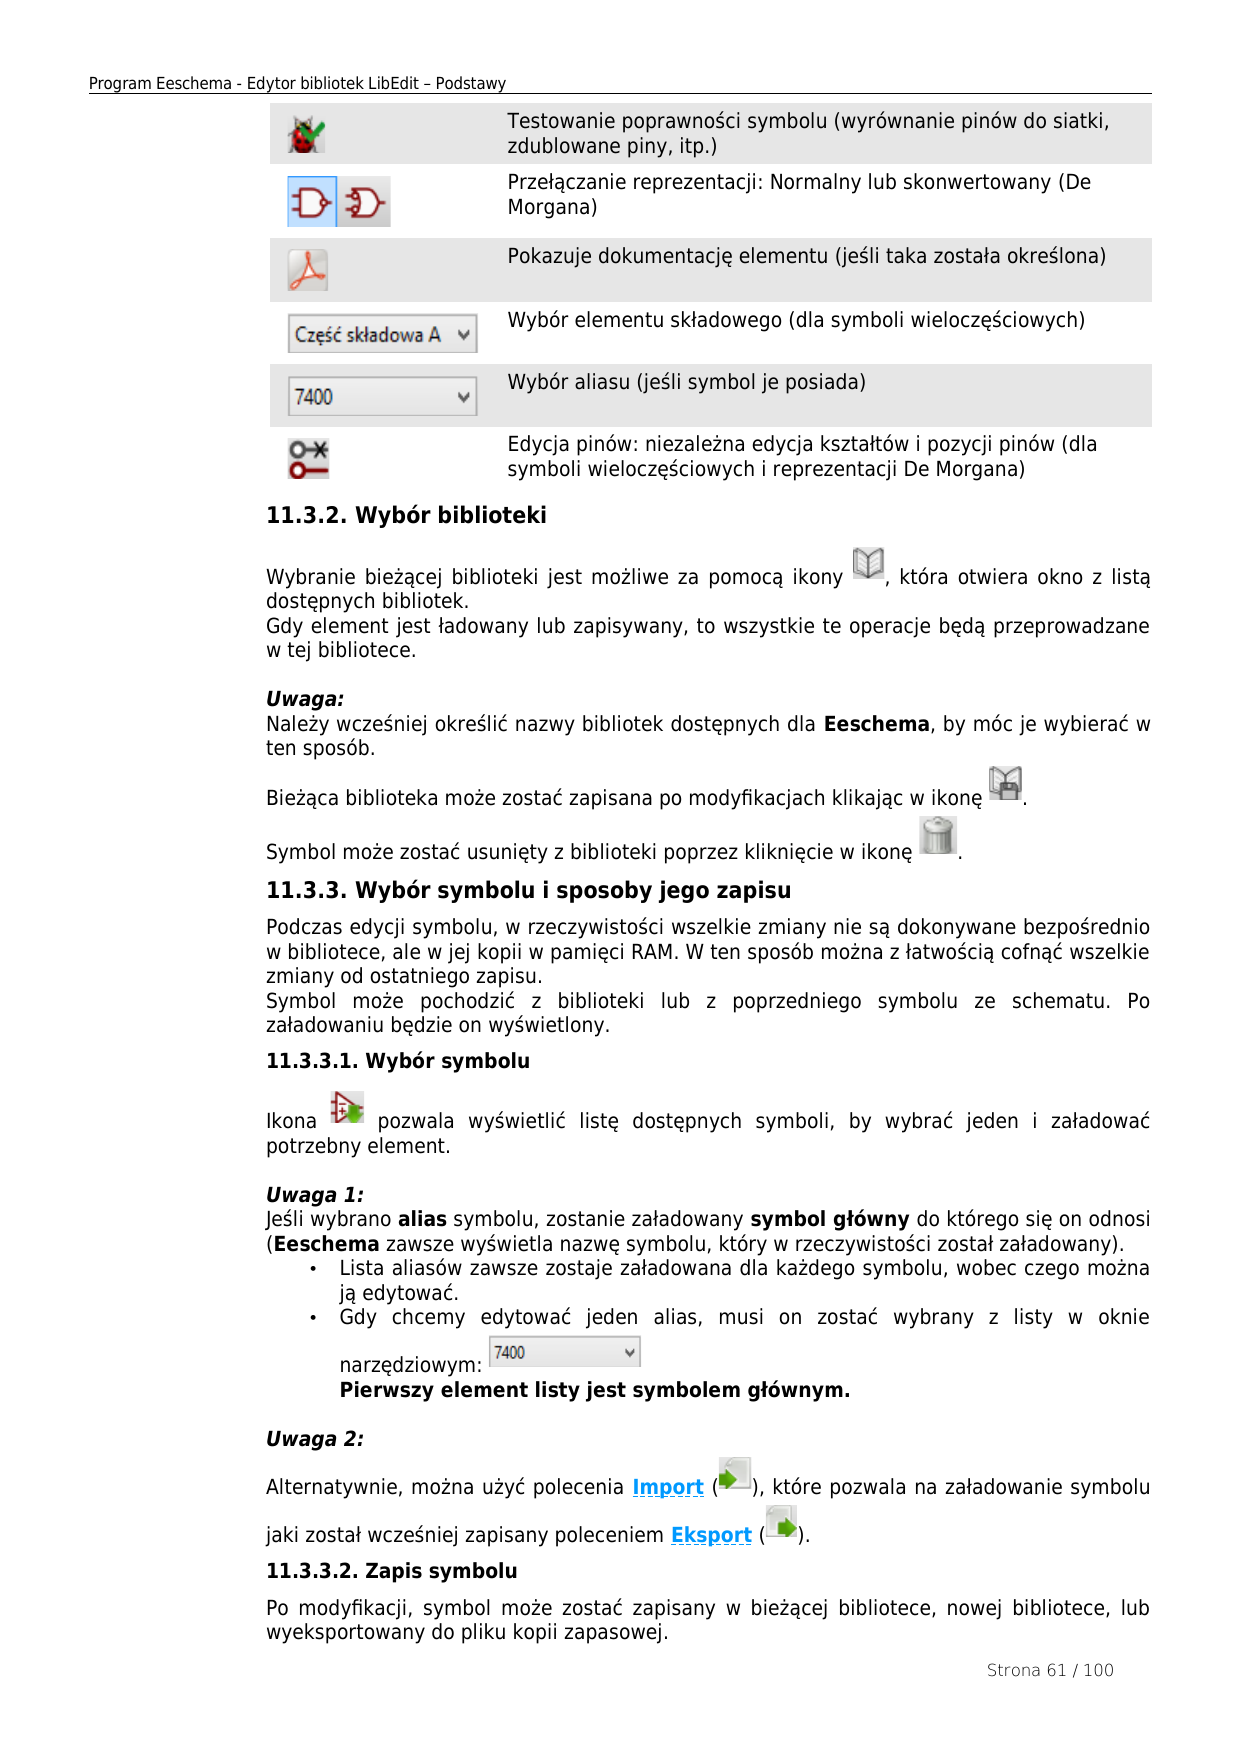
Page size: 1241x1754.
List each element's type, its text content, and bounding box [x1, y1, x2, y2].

subtitle Wybór biblioteki [266, 502, 1152, 529]
table_cell [270, 364, 490, 427]
text Podczas edycji symbolu, w rzeczywistości wszelkie zmiany nie są dokonywane bezpośrednio w bibliotece, ale w jej kopii w pamięci RAM. W ten sposób można z łatwością cofnąć wszelkie zmiany od ostatniego zapisu. [266, 915, 1152, 989]
table_cell Wybór elementu składowego (dla symboli wieloczęściowych) [490, 302, 1152, 364]
text Alternatywnie, można użyć polecenia Import (), które pozwala na załadowanie symbolu jaki został wcześniej zapisany poleceniem Eksport (). [266, 1451, 1152, 1547]
text Gdy element jest ładowany lub zapisywany, to wszystkie te operacje będą przeprowadzane w tej bibliotece. [266, 614, 1152, 663]
text Symbol może pochodzić z biblioteki lub z poprzedniego symbolu ze schematu. Po załadowaniu będzie on wyświetlony. [266, 989, 1152, 1038]
table_cell Wybór aliasu (jeśli symbol je posiada) [490, 364, 1152, 427]
text Jeśli wybrano alias symbolu, zostanie załadowany symbol główny do którego się on odnosi (Eeschema zawsze wyświetla nazwę symbolu, który w rzeczywistości został załadowany). [266, 1207, 1152, 1256]
list Gdy chcemy edytować jeden alias, musi on zostać wybrany z listy w oknie narzędziowym: Pierwszy element listy jest symbolem głównym. [310, 1305, 1152, 1402]
table_cell [270, 103, 490, 164]
subtitle Wybór symbolu i sposoby jego zapisu [266, 877, 1152, 903]
text Uwaga 1: [266, 1183, 1152, 1207]
text Bieżąca biblioteka może zostać zapisana po modyfikacjach klikając w ikonę . [266, 761, 1152, 810]
table_cell Pokazuje dokumentację elementu (jeśli taka została określona) [490, 238, 1152, 302]
table_cell [270, 302, 490, 364]
table_cell Testowanie poprawności symbolu (wyrównanie pinów do siatki, zdublowane piny, itp.) [490, 103, 1152, 164]
table_cell Edycja pinów: niezależna edycja kształtów i pozycji pinów (dla symboli wieloczęściowych i reprezentacji De Morgana) [490, 427, 1152, 491]
text Ikona pozwala wyświetlić listę dostępnych symboli, by wybrać jeden i załadować potrzebny element. [266, 1086, 1152, 1158]
text Po modyfikacji, symbol może zostać zapisany w bieżącej bibliotece, nowej bibliotece, lub wyeksportowany do pliku kopii zapasowej. [266, 1596, 1152, 1644]
text Uwaga 2: [266, 1427, 1152, 1451]
text Uwaga: [266, 687, 1152, 712]
table_cell [270, 165, 490, 238]
text Symbol może zostać usunięty z biblioteki poprzez kliknięcie w ikonę . [266, 810, 1152, 865]
list Lista aliasów zawsze zostaje załadowana dla każdego symbolu, wobec czego można ją edytować. [310, 1256, 1152, 1305]
subtitle Wybór symbolu [266, 1049, 1152, 1074]
table_cell [270, 427, 490, 491]
text Wybranie bieżącej biblioteki jest możliwe za pomocą ikony , która otwiera okno z listą dostępnych bibliotek. [266, 541, 1152, 614]
subtitle Zapis symbolu [266, 1559, 1152, 1584]
table_cell Przełączanie reprezentacji: Normalny lub skonwertowany (De Morgana) [490, 165, 1152, 238]
table_cell [270, 238, 490, 302]
text Należy wcześniej określić nazwy bibliotek dostępnych dla Eeschema, by móc je wybierać w ten sposób. [266, 712, 1152, 761]
